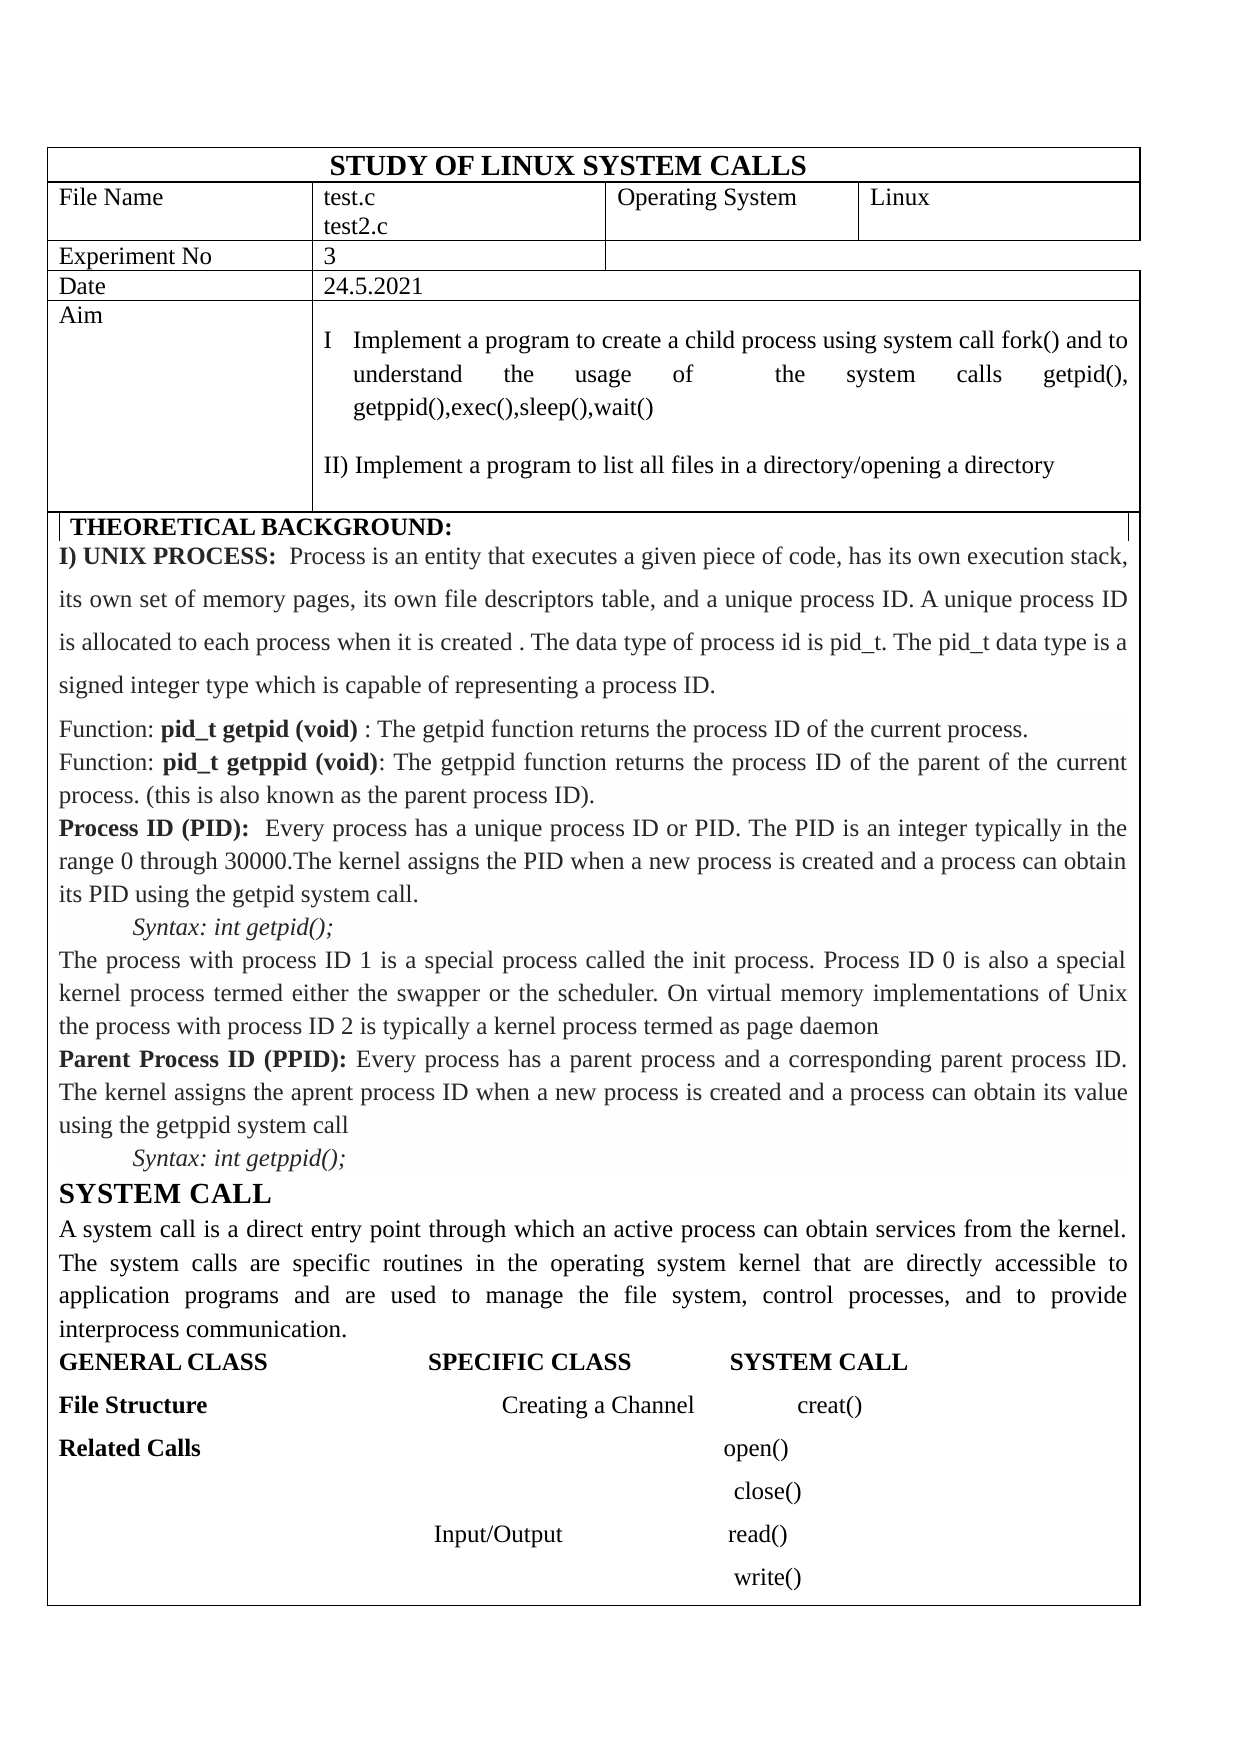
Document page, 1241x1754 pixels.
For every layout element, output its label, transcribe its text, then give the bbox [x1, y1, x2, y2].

table_header STUDY OF LINUX SYSTEM CALLS [48, 148, 1139, 181]
table_cell Linux [859, 183, 1139, 240]
table_cell Aim [48, 301, 312, 511]
table_cell THEORETICAL BACKGROUND: I) UNIX PROCESS: Process is an entity that executes a given piece of code, has its own execution stack, its own set of memory pages, its own file descriptors table, and a unique process ID. A unique process ID is allocated to each process when it is created . The data type of process id is pid_t. The pid_t data type is a signed integer type which is capable of representing a process ID. Function: pid_t getpid (void) : The getpid function returns the process ID of the current process. Function: pid_t getppid (void): The getppid function returns the process ID of the parent of the current process. (this is also known as the parent process ID). Process ID (PID): Every process has a unique process ID or PID. The PID is an integer typically in the range 0 through 30000.The kernel assigns the PID when a new process is created and a process can obtain its PID using the getpid system call. Syntax: int getpid(); The process with process ID 1 is a special process called the init process. Process ID 0 is also a special kernel process termed either the swapper or the scheduler. On virtual memory implementations of Unix the process with process ID 2 is typically a kernel process termed as page daemon Parent Process ID (PPID): Every process has a parent process and a corresponding parent process ID. The kernel assigns the aprent process ID when a new process is created and a process can obtain its value using the getppid system call Syntax: int getppid(); SYSTEM CALL A system call is a direct entry point through which an active process can obtain services from the kernel. The system calls are specific routines in the operating system kernel that are directly accessible to application programs and are used to manage the file system, control processes, and to provide interprocess communication. GENERAL CLASS SPECIFIC CLASS SYSTEM CALL File Structure Creating a Channel creat() Related Calls open() close() Input/Output read() write() [48, 513, 1139, 1605]
table_cell 3 [313, 241, 605, 270]
table_cell File Name [48, 183, 312, 240]
table_cell Experiment No [48, 241, 312, 270]
table_cell Implement a program to create a child process using system call fork() and to understand the usage of the system calls getpid(), getppid(),exec(),sleep(),wait() II) Implement a program to list all files in a directory/opening a directory [313, 301, 1139, 511]
table_cell [606, 241, 859, 270]
table_cell Operating System [606, 183, 858, 240]
table_cell test.c test2.c [313, 183, 605, 240]
table_cell [859, 241, 1140, 270]
table_cell Date [48, 271, 312, 299]
table_cell 24.5.2021 [313, 271, 1139, 299]
